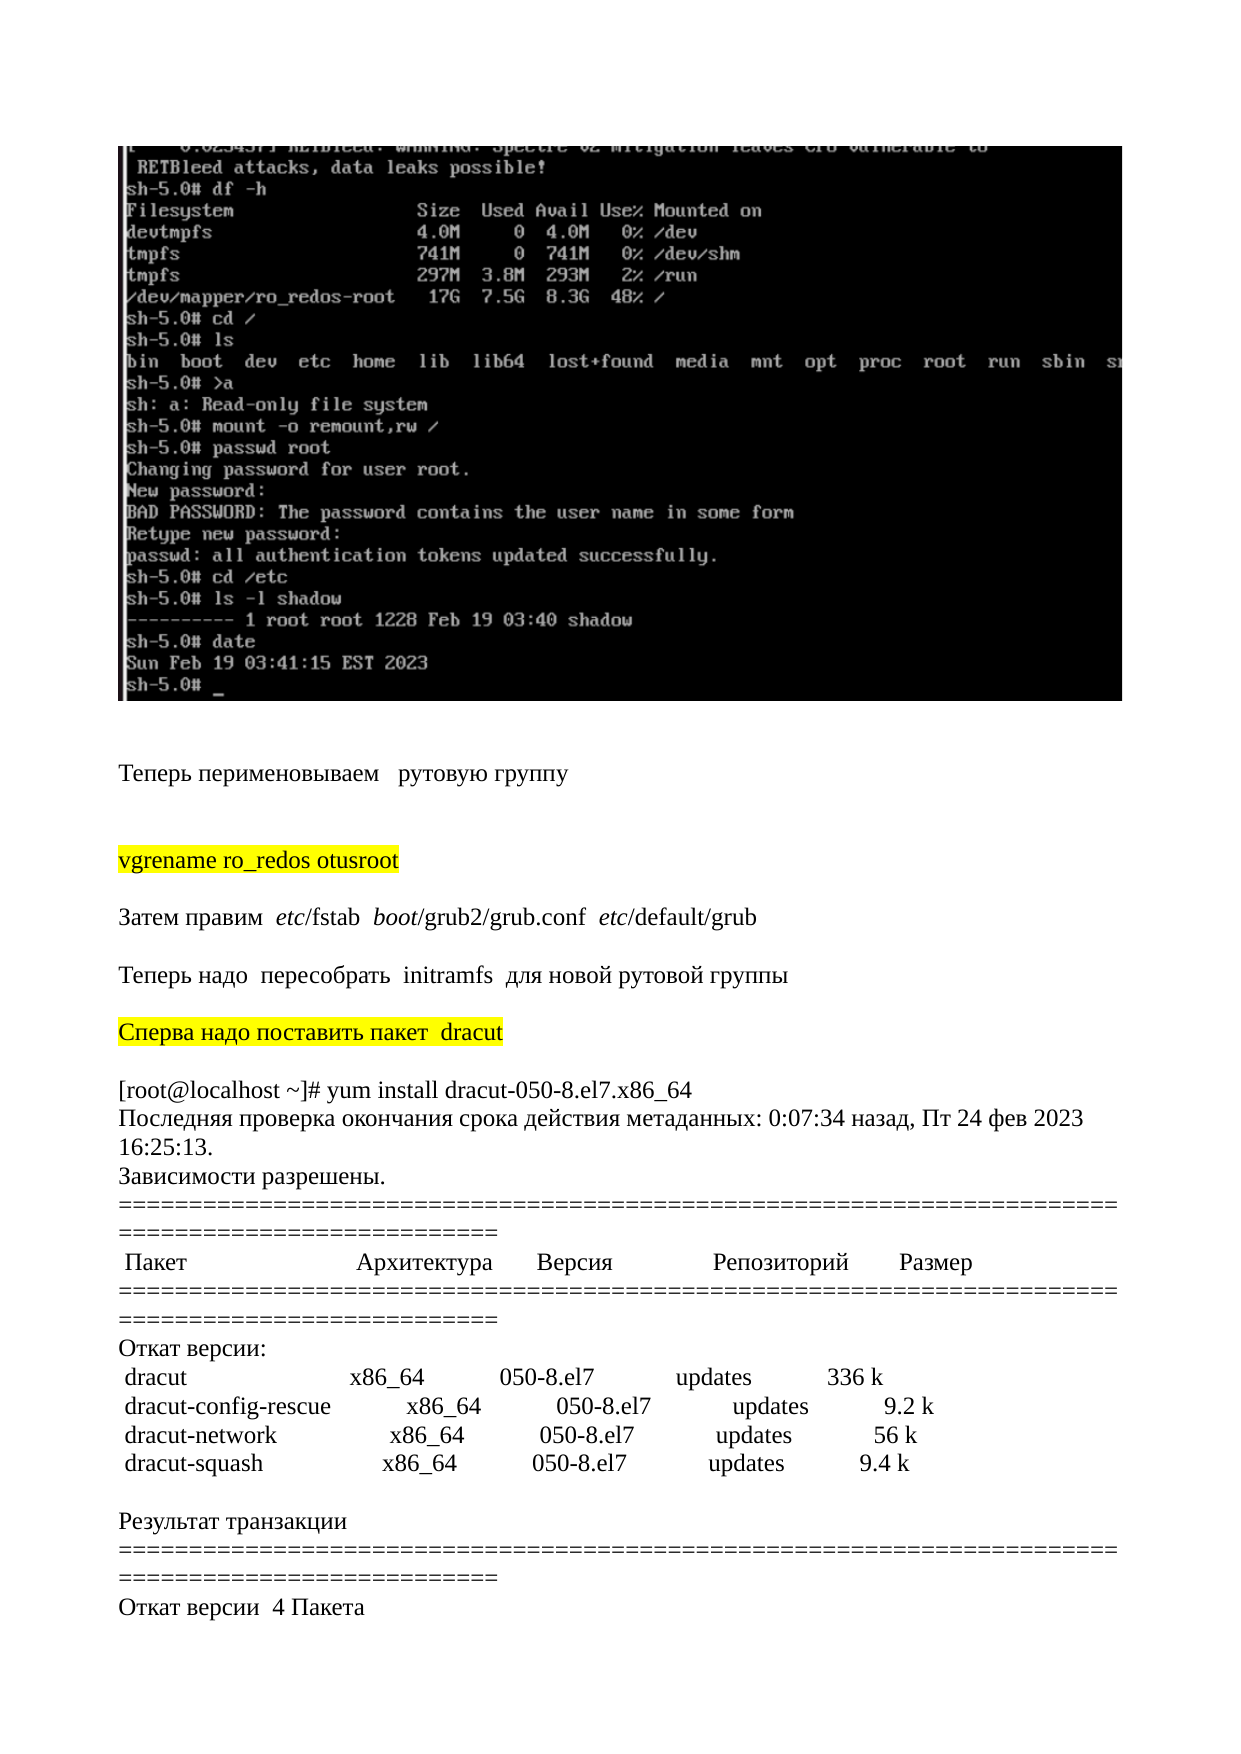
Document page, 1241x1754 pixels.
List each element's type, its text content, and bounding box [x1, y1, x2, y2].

text ================================================================================================== [118, 1535, 1122, 1592]
text Теперь перименовываем рутовую группу [118, 758, 1122, 787]
text dracut-squash x86_64 050-8.el7 updates 9.4 k [118, 1448, 1122, 1477]
text dracut-config-rescue x86_64 050-8.el7 updates 9.2 k [118, 1391, 1122, 1420]
text ================================================================================================== [118, 1190, 1122, 1247]
text Зависимости разрешены. [118, 1161, 1122, 1190]
text dracut x86_64 050-8.el7 updates 336 k [118, 1362, 1122, 1391]
text Теперь надо пересобрать initramfs для новой рутовой группы [118, 960, 1122, 988]
text Результат транзакции [118, 1506, 1122, 1535]
text Пакет Архитектура Версия Репозиторий Размер [118, 1247, 1122, 1276]
text Последняя проверка окончания срока действия метаданных: 0:07:34 назад, Пт 24 фев 2023 16:25:13. [118, 1103, 1122, 1161]
text ================================================================================================== [118, 1276, 1122, 1333]
text vgrename ro_redos otusroot [118, 845, 1122, 873]
text Откат версии 4 Пакета [118, 1592, 1122, 1621]
text dracut-network x86_64 050-8.el7 updates 56 k [118, 1420, 1122, 1448]
text Затем правим etc/fstab boot/grub2/grub.conf etc/default/grub [118, 902, 1122, 931]
text [root@localhost ~]# yum install dracut-050-8.el7.x86_64 [118, 1075, 1122, 1103]
picture [118, 146, 1123, 701]
text Сперва надо поставить пакет dracut [118, 1017, 1122, 1046]
text Откат версии: [118, 1333, 1122, 1362]
